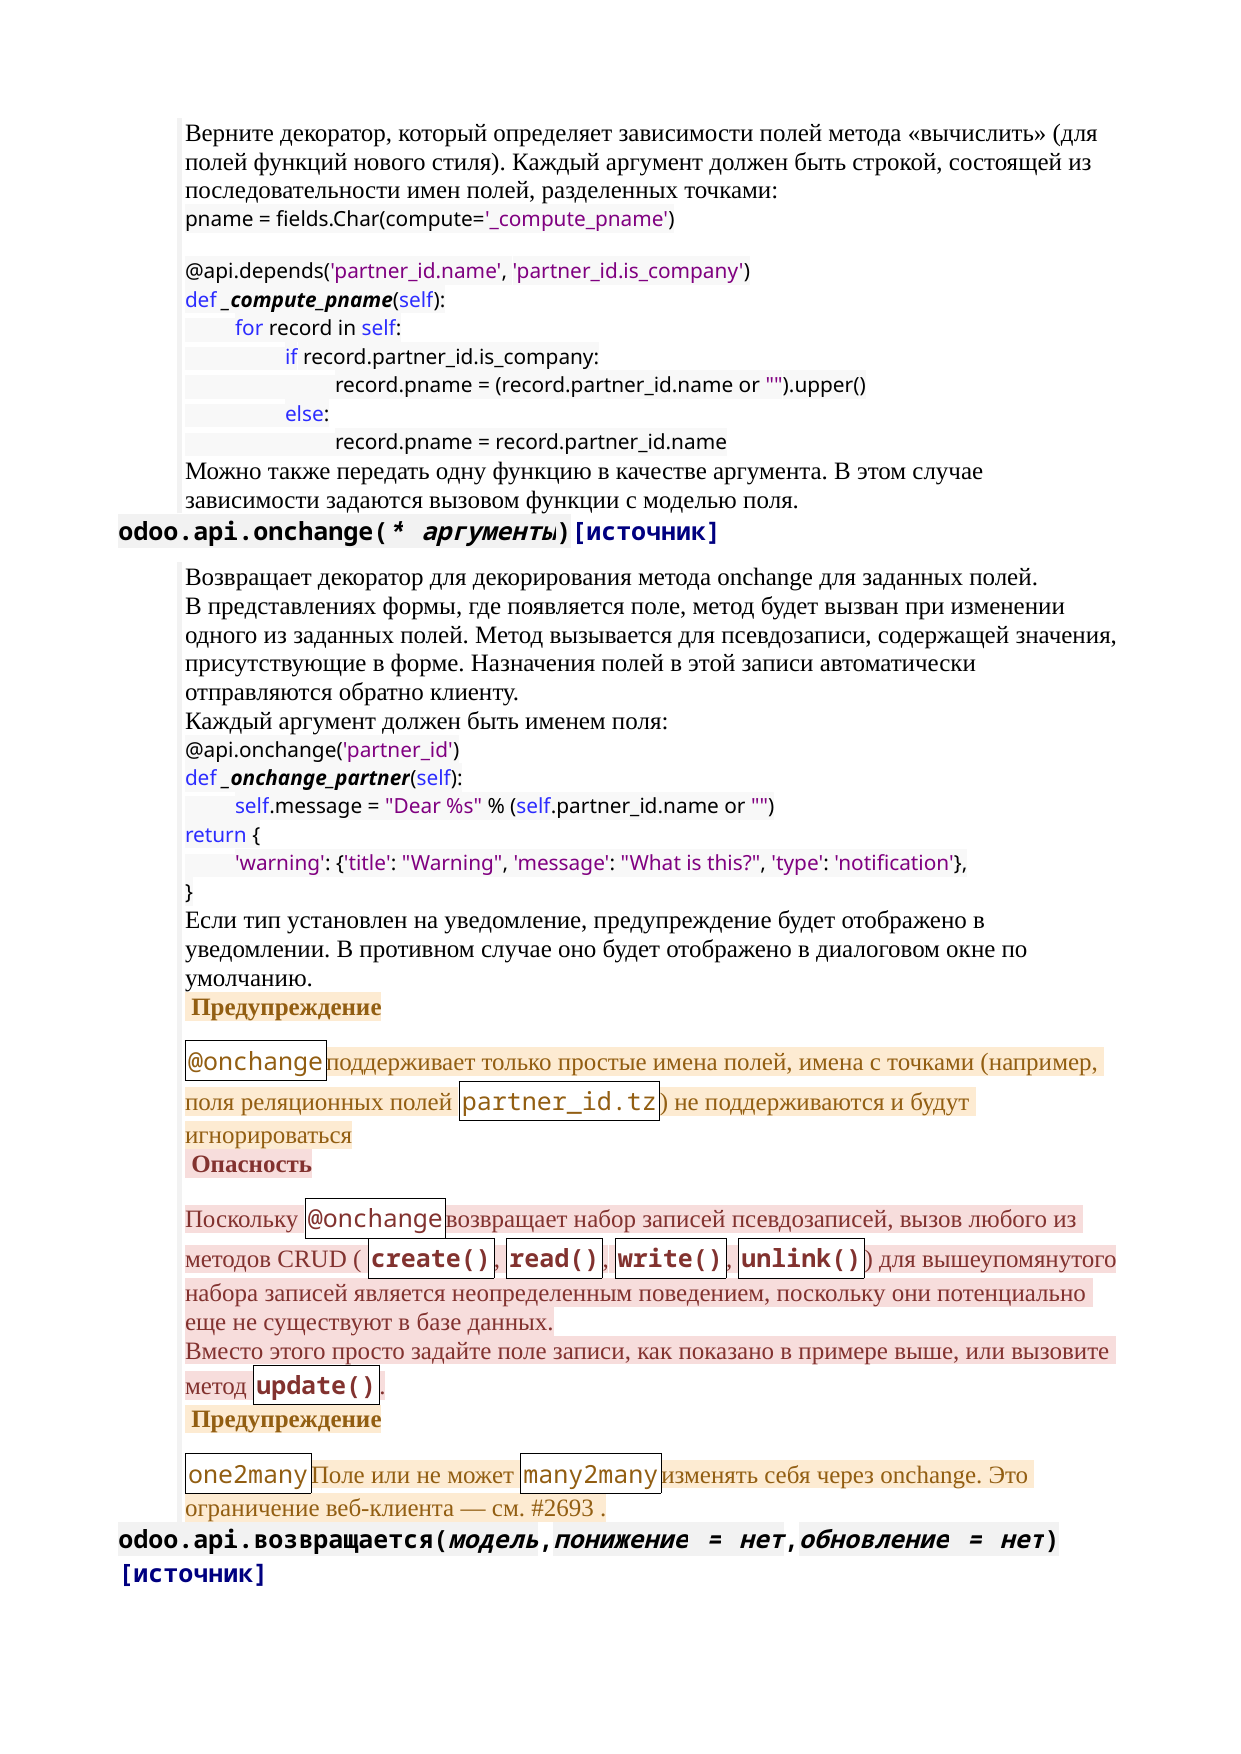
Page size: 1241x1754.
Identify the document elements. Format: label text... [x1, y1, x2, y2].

text def _compute_pname(self): [182, 285, 1122, 313]
subtitle odoo.api.onchange(* аргументы)[источник] [118, 513, 1122, 548]
text @api.onchange('partner_id') [182, 735, 1122, 763]
text } [182, 877, 1122, 906]
text record.pname = record.partner_id.name [182, 427, 1122, 456]
list Вместо этого просто задайте поле записи, как показано в примере выше, или вызовите метод update(). [182, 1336, 1122, 1404]
text Предупреждение [182, 1404, 1122, 1433]
text for record in self: [182, 313, 1122, 342]
list Возвращает декоратор для декорирования метода onchange для заданных полей. [182, 562, 1122, 591]
text Опасность [182, 1149, 1122, 1178]
list Если тип установлен на уведомление, предупреждение будет отображено в уведомлении. В противном случае оно будет отображено в диалоговом окне по умолчанию. [182, 906, 1122, 992]
text if record.partner_id.is_company: [182, 342, 1122, 370]
list Поскольку @onchangeвозвращает набор записей псевдозаписей, вызов любого из методов CRUD ( create(), read(), write(), unlink()) для вышеупомянутого набора записей является неопределенным поведением, поскольку они потенциально еще не существуют в базе данных. [182, 1198, 1122, 1336]
text return { [182, 820, 1122, 848]
text Предупреждение [182, 992, 1122, 1021]
list Можно также передать одну функцию в качестве аргумента. В этом случае зависимости задаются вызовом функции с моделью поля. [182, 456, 1122, 513]
text record.pname = (record.partner_id.name or "").upper() [182, 370, 1122, 399]
list one2manyПоле или не может many2manyизменять себя через onchange. Это ограничение веб-клиента — см. #2693 . [182, 1453, 1122, 1522]
subtitle odoo.api.возвращается(модель,понижение = нет,обновление = нет)[источник] [118, 1522, 1122, 1590]
text def _onchange_partner(self): [182, 763, 1122, 792]
text 'warning': {'title': "Warning", 'message': "What is this?", 'type': 'notification'}, [182, 848, 1122, 877]
text pname = fields.Char(compute='_compute_pname') [182, 204, 1122, 233]
text else: [182, 399, 1122, 427]
list @onchangeподдерживает только простые имена полей, имена с точками (например, поля реляционных полей partner_id.tz) не поддерживаются и будут игнорироваться [182, 1040, 1122, 1149]
text self.message = "Dear %s" % (self.partner_id.name or "") [182, 792, 1122, 820]
list В представлениях формы, где появляется поле, метод будет вызван при изменении одного из заданных полей. Метод вызывается для псевдозаписи, содержащей значения, присутствующие в форме. Назначения полей в этой записи автоматически отправляются обратно клиенту. [182, 591, 1122, 706]
list Каждый аргумент должен быть именем поля: [182, 706, 1122, 735]
text @api.depends('partner_id.name', 'partner_id.is_company') [182, 256, 1122, 285]
list Верните декоратор, который определяет зависимости полей метода «вычислить» (для полей функций нового стиля). Каждый аргумент должен быть строкой, состоящей из последовательности имен полей, разделенных точками: [182, 118, 1122, 204]
